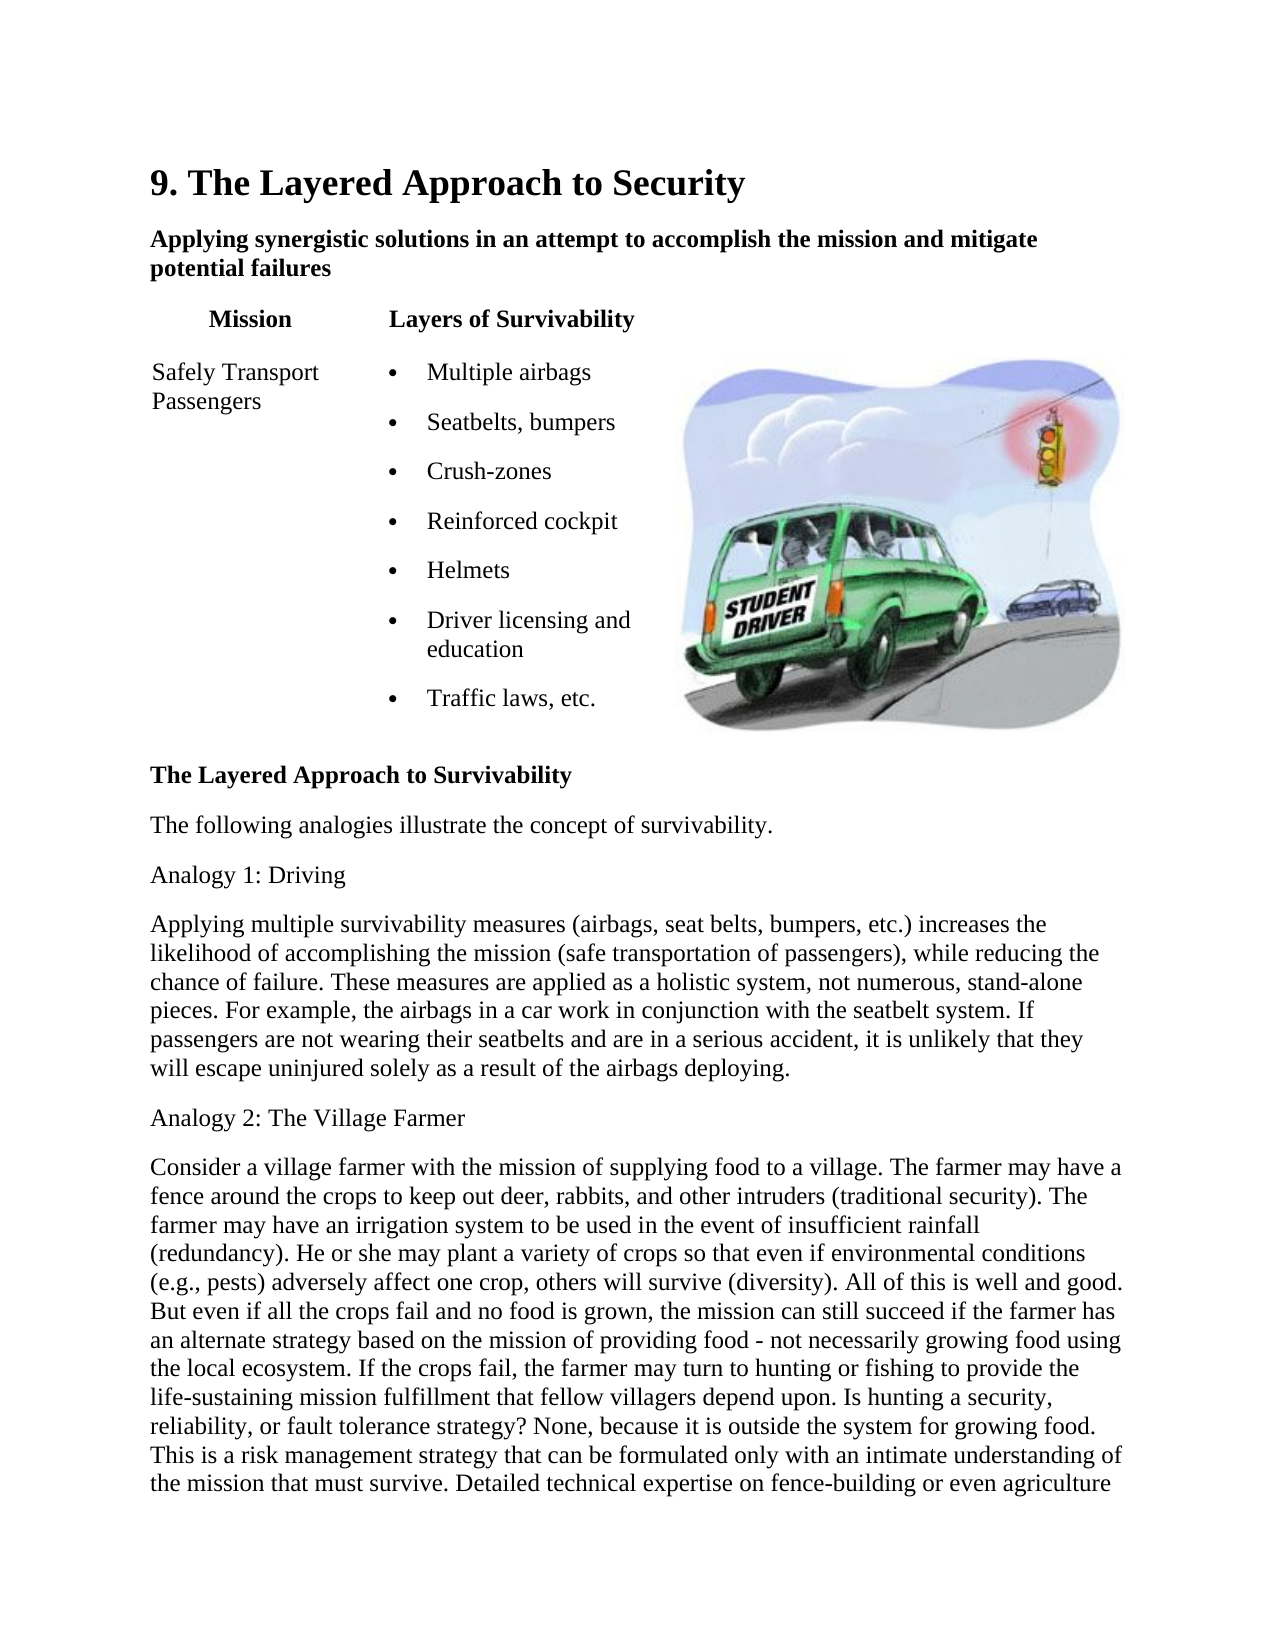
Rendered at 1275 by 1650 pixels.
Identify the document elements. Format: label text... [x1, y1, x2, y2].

table_cell Multiple airbags Seatbelts, bumpers Crush-zones Reinforced cockpit Helmets Driver licensing and education Traffic laws, etc. [350, 345, 673, 750]
text Applying synergistic solutions in an attempt to accomplish the mission and mitigate potential failures [150, 224, 1125, 282]
text Analogy 2: The Village Farmer [150, 1103, 1125, 1131]
text The Layered Approach to Survivability [150, 761, 1125, 789]
text Applying multiple survivability measures (airbags, seat belts, bumpers, etc.) increases the likelihood of accomplishing the mission (safe transportation of passengers), while reducing the chance of failure. These measures are applied as a holistic system, not numerous, stand-alone pieces. For example, the airbags in a car work in conjunction with the seatbelt system. If passengers are not wearing their seatbelts and are in a serious accident, it is unlikely that they will escape uninjured solely as a result of the airbags deploying. [150, 909, 1125, 1082]
text The following analogies illustrate the concept of survivability. [150, 810, 1125, 839]
table_cell [674, 345, 1134, 750]
table_header Mission [150, 292, 350, 345]
table_cell Safely Transport Passengers [150, 345, 350, 750]
text Analogy 1: Driving [150, 860, 1125, 888]
table_header Layers of Survivability [350, 292, 673, 345]
table_header [674, 292, 1134, 345]
subtitle 9. The Layered Approach to Security [150, 160, 1125, 203]
text Consider a village farmer with the mission of supplying food to a village. The farmer may have a fence around the crops to keep out deer, rabbits, and other intruders (traditional security). The farmer may have an irrigation system to be used in the event of insufficient rainfall (redundancy). He or she may plant a variety of crops so that even if environmental conditions (e.g., pests) adversely affect one crop, others will survive (diversity). All of this is well and good. But even if all the crops fail and no food is grown, the mission can still succeed if the farmer has an alternate strategy based on the mission of providing food - not necessarily growing food using the local ecosystem. If the crops fail, the farmer may turn to hunting or fishing to provide the life-sustaining mission fulfillment that fellow villagers depend upon. Is hunting a security, reliability, or fault tolerance strategy? None, because it is outside the system for growing food. This is a risk management strategy that can be formulated only with an intimate understanding of the mission that must survive. Detailed technical expertise on fence-building or even agriculture [150, 1152, 1125, 1497]
